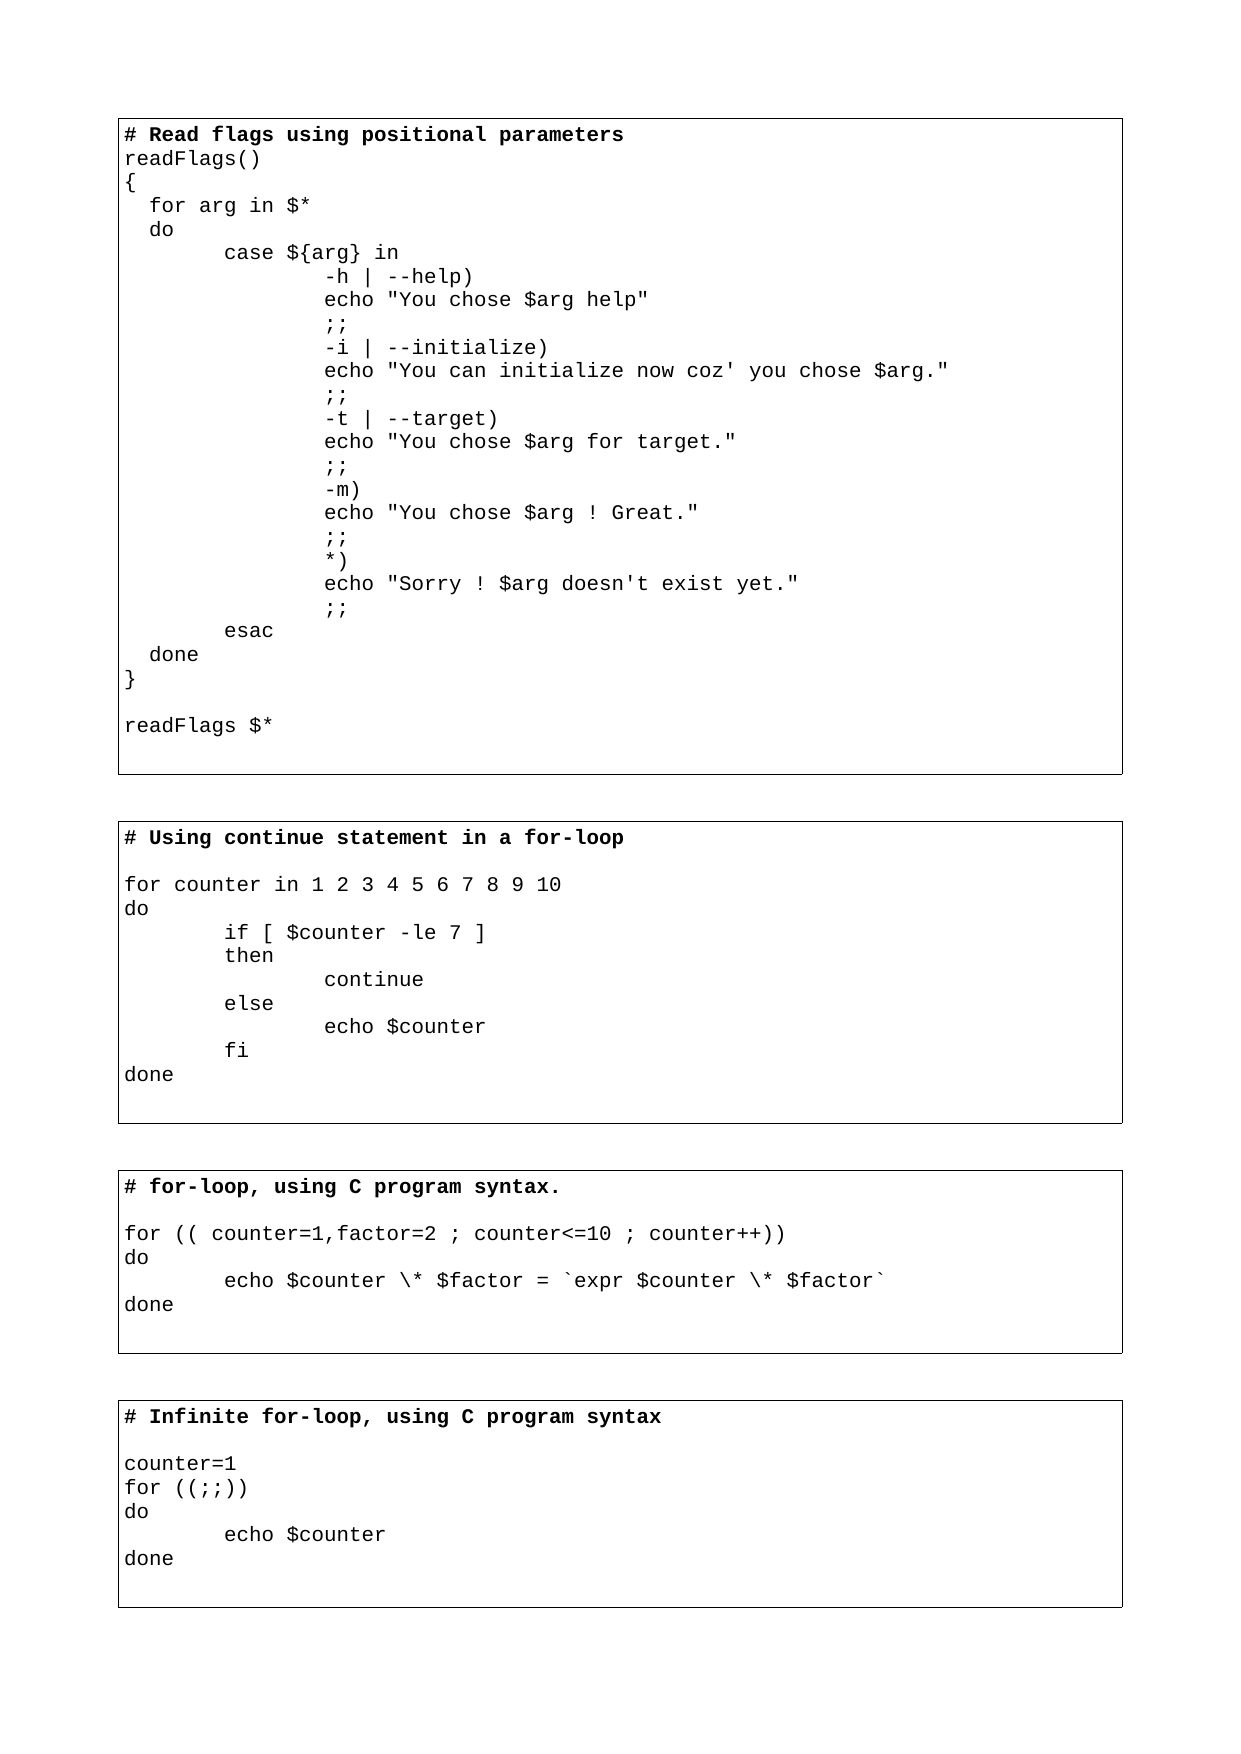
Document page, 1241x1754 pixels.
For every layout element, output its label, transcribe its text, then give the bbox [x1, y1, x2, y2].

table_header # for-loop, using C program syntax. for (( counter=1,factor=2 ; counter<=10 ; counter++)) do echo $counter \* $factor = `expr $counter \* $factor` done [119, 1171, 1122, 1353]
table_header # Infinite for-loop, using C program syntax counter=1 for ((;;)) do echo $counter done [119, 1401, 1122, 1607]
table_header # Read flags using positional parameters readFlags() { for arg in $* do case ${arg} in -h | --help) echo "You chose $arg help" ;; -i | --initialize) echo "You can initialize now coz' you chose $arg." ;; -t | --target) echo "You chose $arg for target." ;; -m) echo "You chose $arg ! Great." ;; *) echo "Sorry ! $arg doesn't exist yet." ;; esac done } readFlags $* [119, 119, 1122, 774]
table_header # Using continue statement in a for-loop for counter in 1 2 3 4 5 6 7 8 9 10 do if [ $counter -le 7 ] then continue else echo $counter fi done [119, 822, 1122, 1122]
